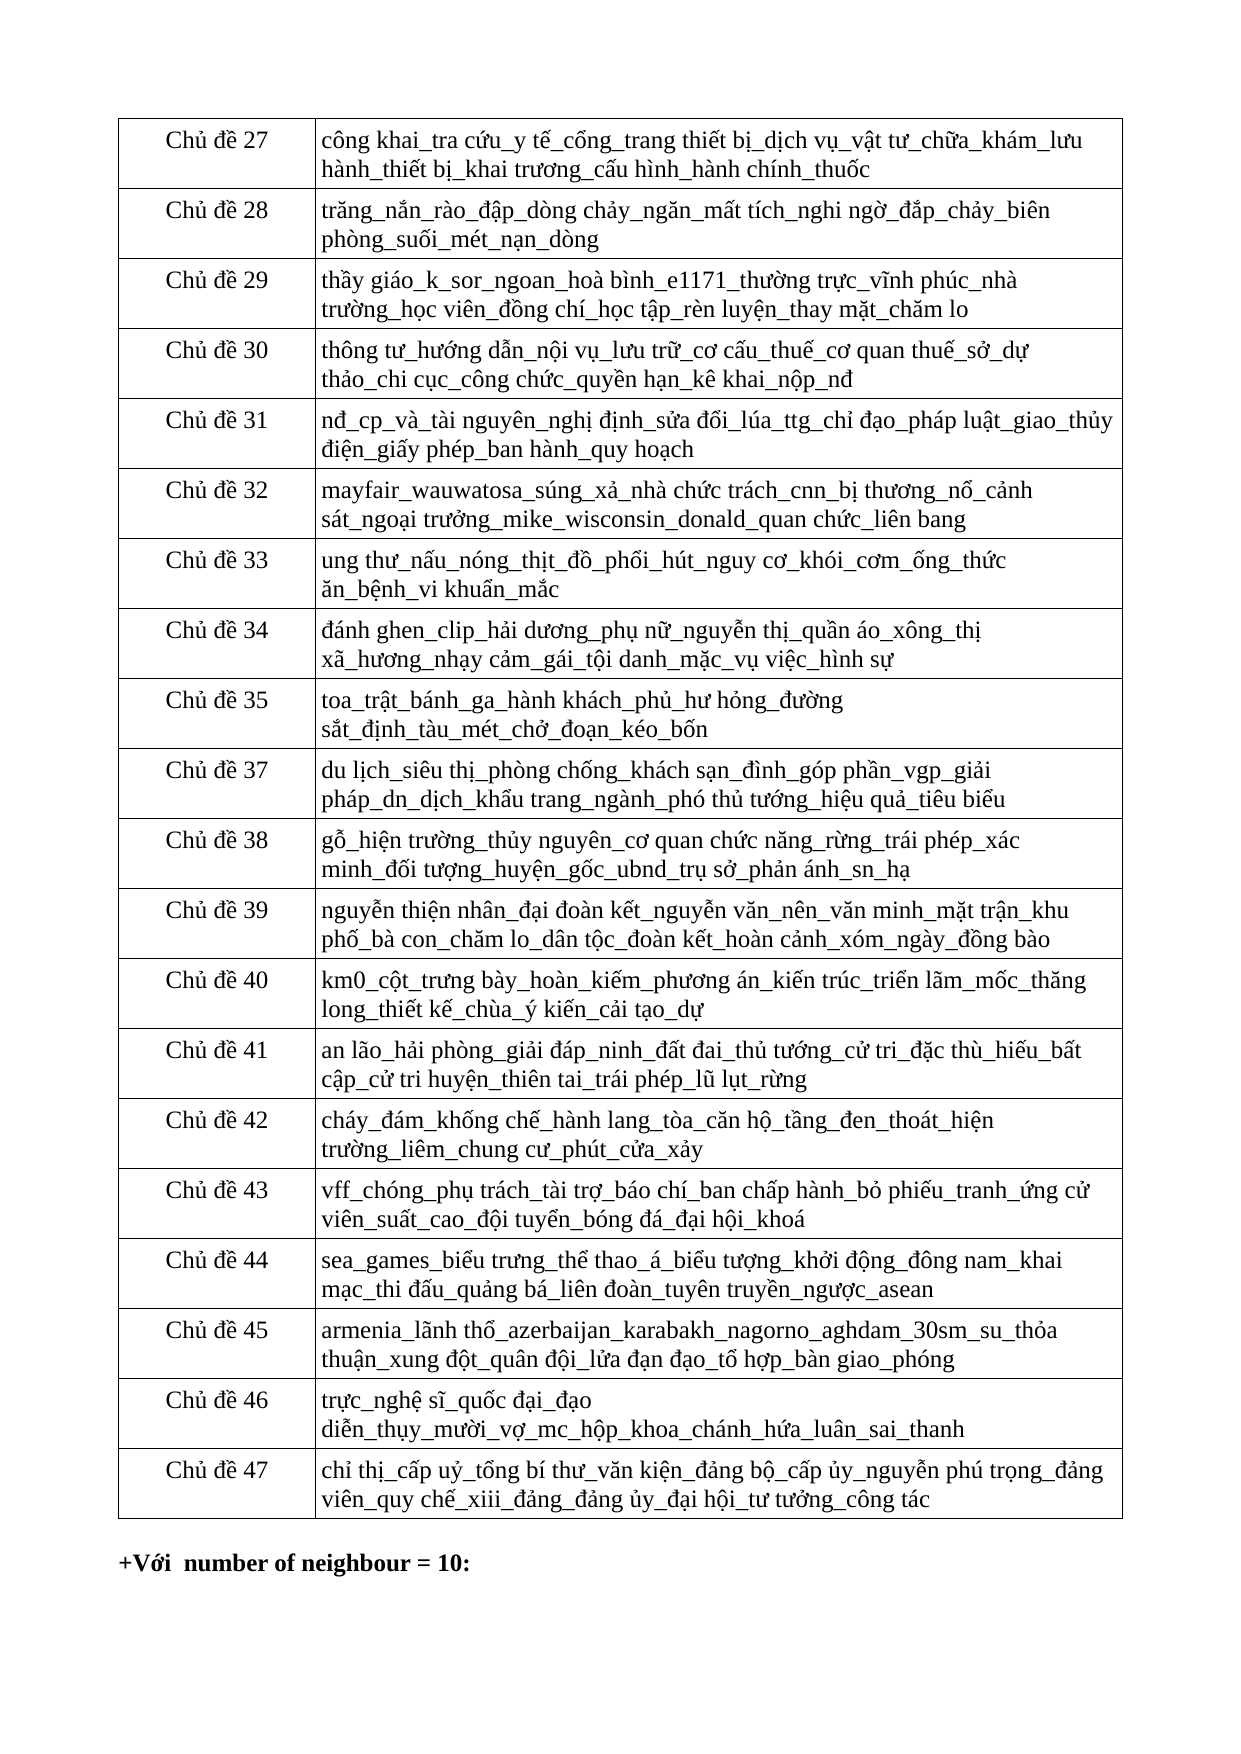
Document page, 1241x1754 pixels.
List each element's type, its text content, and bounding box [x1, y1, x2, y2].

table_cell Chủ đề 47 [119, 1449, 315, 1518]
table_cell gỗ_hiện trường_thủy nguyên_cơ quan chức năng_rừng_trái phép_xác minh_đối tượng_huyện_gốc_ubnd_trụ sở_phản ánh_sn_hạ [316, 819, 1122, 888]
table_cell Chủ đề 41 [119, 1029, 315, 1098]
table_cell toa_trật_bánh_ga_hành khách_phủ_hư hỏng_đường sắt_định_tàu_mét_chở_đoạn_kéo_bốn [316, 679, 1122, 748]
table_cell du lịch_siêu thị_phòng chống_khách sạn_đình_góp phần_vgp_giải pháp_dn_dịch_khẩu trang_ngành_phó thủ tướng_hiệu quả_tiêu biểu [316, 749, 1122, 818]
table_cell trực_nghệ sĩ_quốc đại_đạo diễn_thụy_mười_vợ_mc_hộp_khoa_chánh_hứa_luân_sai_thanh [316, 1379, 1122, 1448]
table_cell vff_chóng_phụ trách_tài trợ_báo chí_ban chấp hành_bỏ phiếu_tranh_ứng cử viên_suất_cao_đội tuyển_bóng đá_đại hội_khoá [316, 1169, 1122, 1238]
table_cell Chủ đề 30 [119, 329, 315, 398]
table_cell km0_cột_trưng bày_hoàn_kiếm_phương án_kiến trúc_triển lãm_mốc_thăng long_thiết kế_chùa_ý kiến_cải tạo_dự [316, 959, 1122, 1028]
table_cell đánh ghen_clip_hải dương_phụ nữ_nguyễn thị_quần áo_xông_thị xã_hương_nhạy cảm_gái_tội danh_mặc_vụ việc_hình sự [316, 609, 1122, 678]
table_cell Chủ đề 44 [119, 1239, 315, 1308]
table_cell nđ_cp_và_tài nguyên_nghị định_sửa đổi_lúa_ttg_chỉ đạo_pháp luật_giao_thủy điện_giấy phép_ban hành_quy hoạch [316, 399, 1122, 468]
table_cell Chủ đề 40 [119, 959, 315, 1028]
table_cell Chủ đề 28 [119, 189, 315, 258]
table_cell nguyễn thiện nhân_đại đoàn kết_nguyễn văn_nên_văn minh_mặt trận_khu phố_bà con_chăm lo_dân tộc_đoàn kết_hoàn cảnh_xóm_ngày_đồng bào [316, 889, 1122, 958]
table_cell thông tư_hướng dẫn_nội vụ_lưu trữ_cơ cấu_thuế_cơ quan thuế_sở_dự thảo_chi cục_công chức_quyền hạn_kê khai_nộp_nđ [316, 329, 1122, 398]
table_cell cháy_đám_khống chế_hành lang_tòa_căn hộ_tầng_đen_thoát_hiện trường_liêm_chung cư_phút_cửa_xảy [316, 1099, 1122, 1168]
table_cell sea_games_biểu trưng_thể thao_á_biểu tượng_khởi động_đông nam_khai mạc_thi đấu_quảng bá_liên đoàn_tuyên truyền_ngược_asean [316, 1239, 1122, 1308]
table_cell chỉ thị_cấp uỷ_tổng bí thư_văn kiện_đảng bộ_cấp ủy_nguyễn phú trọng_đảng viên_quy chế_xiii_đảng_đảng ủy_đại hội_tư tưởng_công tác [316, 1449, 1122, 1518]
table_cell Chủ đề 37 [119, 749, 315, 818]
table_cell Chủ đề 45 [119, 1309, 315, 1378]
table_cell Chủ đề 32 [119, 469, 315, 538]
table_cell armenia_lãnh thổ_azerbaijan_karabakh_nagorno_aghdam_30sm_su_thỏa thuận_xung đột_quân đội_lửa đạn đạo_tổ hợp_bàn giao_phóng [316, 1309, 1122, 1378]
table_cell Chủ đề 38 [119, 819, 315, 888]
table_cell Chủ đề 39 [119, 889, 315, 958]
table_cell trăng_nắn_rào_đập_dòng chảy_ngăn_mất tích_nghi ngờ_đắp_chảy_biên phòng_suối_mét_nạn_dòng [316, 189, 1122, 258]
text +Với number of neighbour = 10: [118, 1548, 1122, 1577]
table_cell Chủ đề 43 [119, 1169, 315, 1238]
table_cell Chủ đề 34 [119, 609, 315, 678]
table_cell thầy giáo_k_sor_ngoan_hoà bình_e1171_thường trực_vĩnh phúc_nhà trường_học viên_đồng chí_học tập_rèn luyện_thay mặt_chăm lo [316, 259, 1122, 328]
table_cell Chủ đề 27 [119, 119, 315, 188]
table_cell an lão_hải phòng_giải đáp_ninh_đất đai_thủ tướng_cử tri_đặc thù_hiếu_bất cập_cử tri huyện_thiên tai_trái phép_lũ lụt_rừng [316, 1029, 1122, 1098]
table_cell Chủ đề 35 [119, 679, 315, 748]
table_cell Chủ đề 46 [119, 1379, 315, 1448]
table_cell Chủ đề 42 [119, 1099, 315, 1168]
table_cell ung thư_nấu_nóng_thịt_đồ_phổi_hút_nguy cơ_khói_cơm_ống_thức ăn_bệnh_vi khuẩn_mắc [316, 539, 1122, 608]
table_cell Chủ đề 31 [119, 399, 315, 468]
table_cell mayfair_wauwatosa_súng_xả_nhà chức trách_cnn_bị thương_nổ_cảnh sát_ngoại trưởng_mike_wisconsin_donald_quan chức_liên bang [316, 469, 1122, 538]
table_cell công khai_tra cứu_y tế_cổng_trang thiết bị_dịch vụ_vật tư_chữa_khám_lưu hành_thiết bị_khai trương_cấu hình_hành chính_thuốc [316, 119, 1122, 188]
table_cell Chủ đề 29 [119, 259, 315, 328]
table_cell Chủ đề 33 [119, 539, 315, 608]
